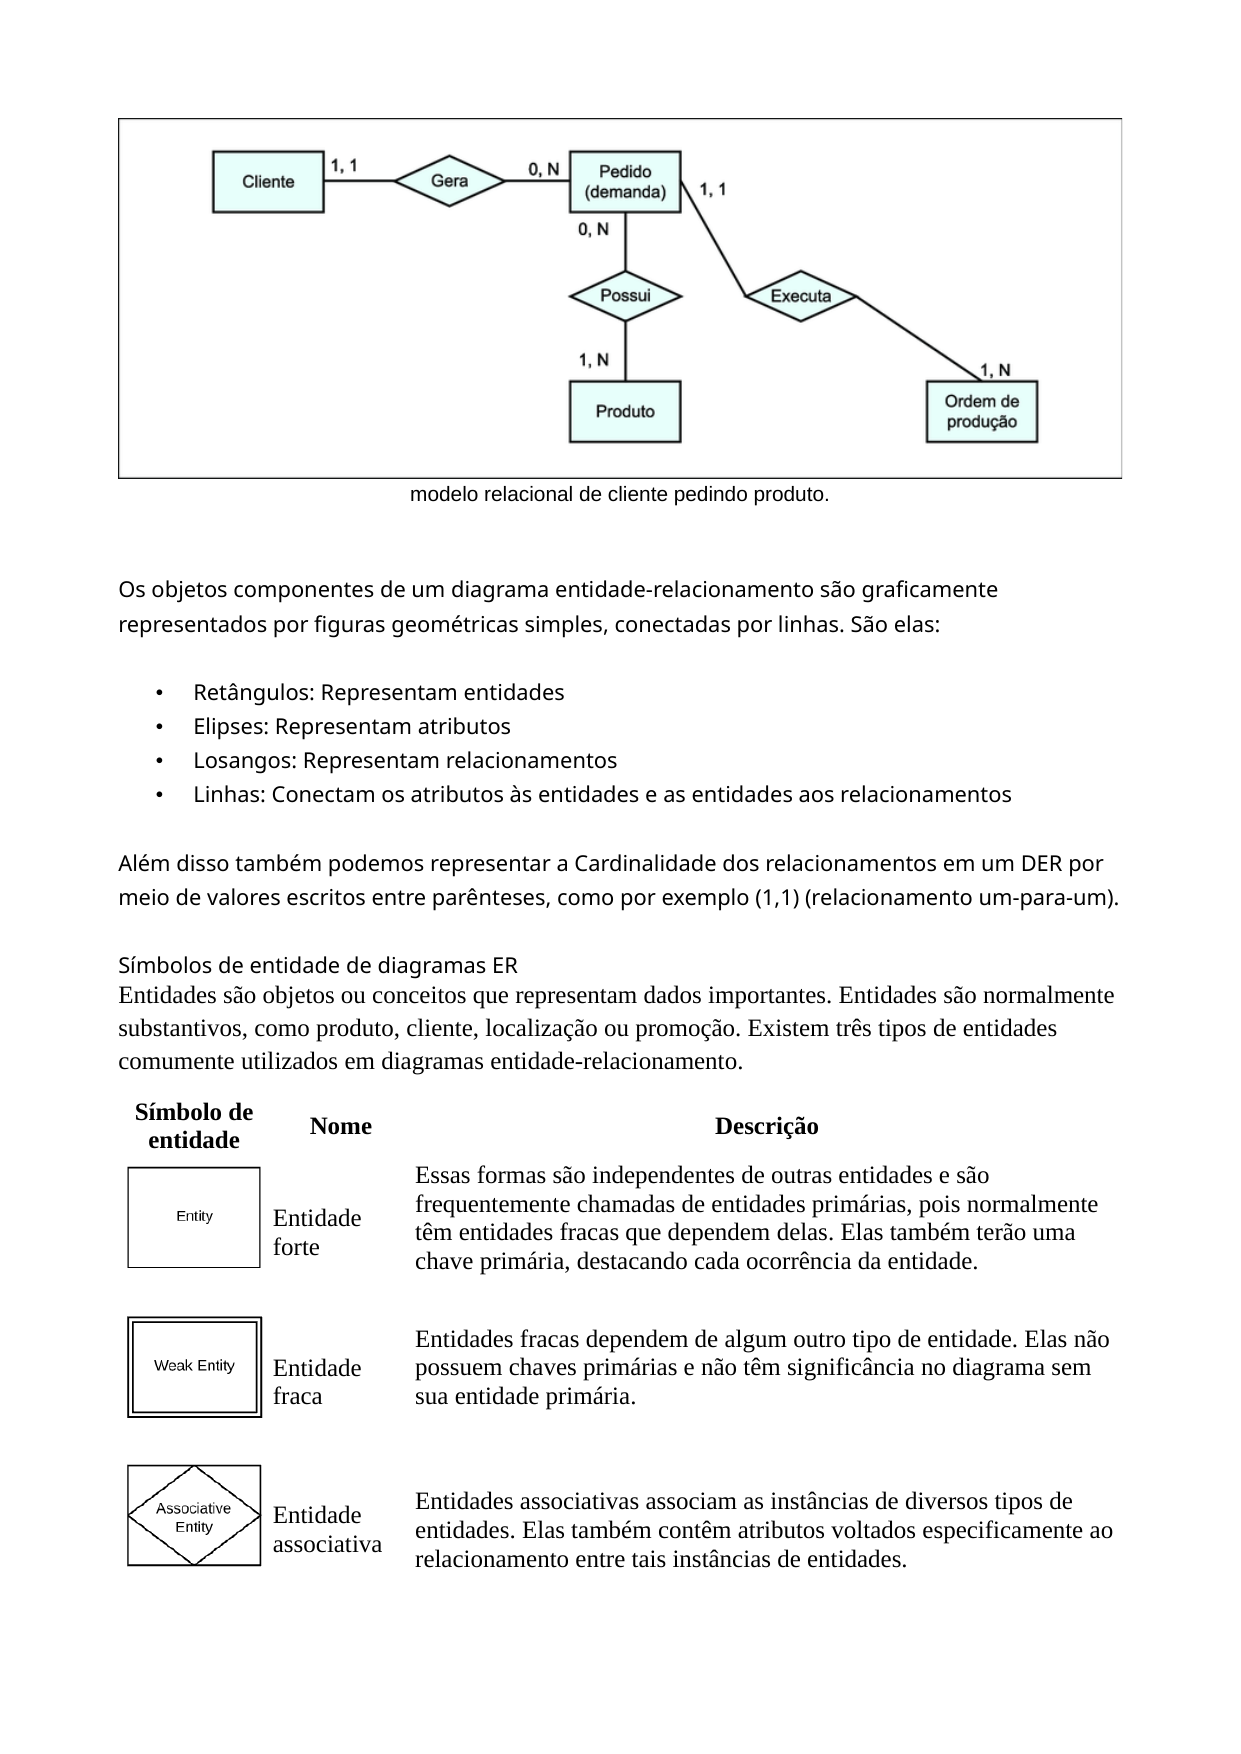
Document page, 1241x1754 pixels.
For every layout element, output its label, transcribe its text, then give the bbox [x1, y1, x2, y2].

text modelo relacional de cliente pedindo produto. [118, 479, 1122, 506]
table_cell [118, 1157, 270, 1307]
table_cell Entidade forte [270, 1157, 412, 1307]
table_cell Entidades fracas dependem de algum outro tipo de entidade. Elas não possuem chaves primárias e não têm significância no diagrama sem sua entidade primária. [412, 1308, 1122, 1456]
table_cell Essas formas são independentes de outras entidades e são frequentemente chamadas de entidades primárias, pois normalmente têm entidades fracas que dependem delas. Elas também terão uma chave primária, destacando cada ocorrência da entidade. [412, 1157, 1122, 1307]
text Os objetos componentes de um diagrama entidade-relacionamento são graficamente representados por figuras geométricas simples, conectadas por linhas. São elas: [118, 574, 1122, 638]
text Entidades são objetos ou conceitos que representam dados importantes. Entidades são normalmente substantivos, como produto, cliente, localização ou promoção. Existem três tipos de entidades comumente utilizados em diagramas entidade-relacionamento. [118, 980, 1122, 1075]
table_cell Entidade associativa [270, 1456, 412, 1603]
picture [118, 118, 1123, 479]
picture [121, 1310, 267, 1424]
table_cell [118, 1456, 270, 1603]
subtitle Símbolos de entidade de diagramas ER [118, 950, 1122, 980]
table_cell Entidades associativas associam as instâncias de diversos tipos de entidades. Elas também contêm atributos voltados especificamente ao relacionamento entre tais instâncias de entidades. [412, 1456, 1122, 1603]
list Elipses: Representam atributos [156, 711, 1122, 741]
table_cell [118, 1308, 270, 1456]
table_header Nome [270, 1094, 412, 1157]
text Além disso também podemos representar a Cardinalidade dos relacionamentos em um DER por meio de valores escritos entre parênteses, como por exemplo (1,1) (relacionamento um-para-um). [118, 848, 1122, 912]
list Losangos: Representam relacionamentos [156, 745, 1122, 775]
table_cell Entidade fraca [270, 1308, 412, 1456]
picture [121, 1160, 267, 1275]
picture [121, 1458, 267, 1572]
table_header Símbolo de entidade [118, 1094, 270, 1157]
table_header Descrição [412, 1094, 1122, 1157]
list Linhas: Conectam os atributos às entidades e as entidades aos relacionamentos [156, 779, 1122, 809]
list Retângulos: Representam entidades [156, 677, 1122, 707]
